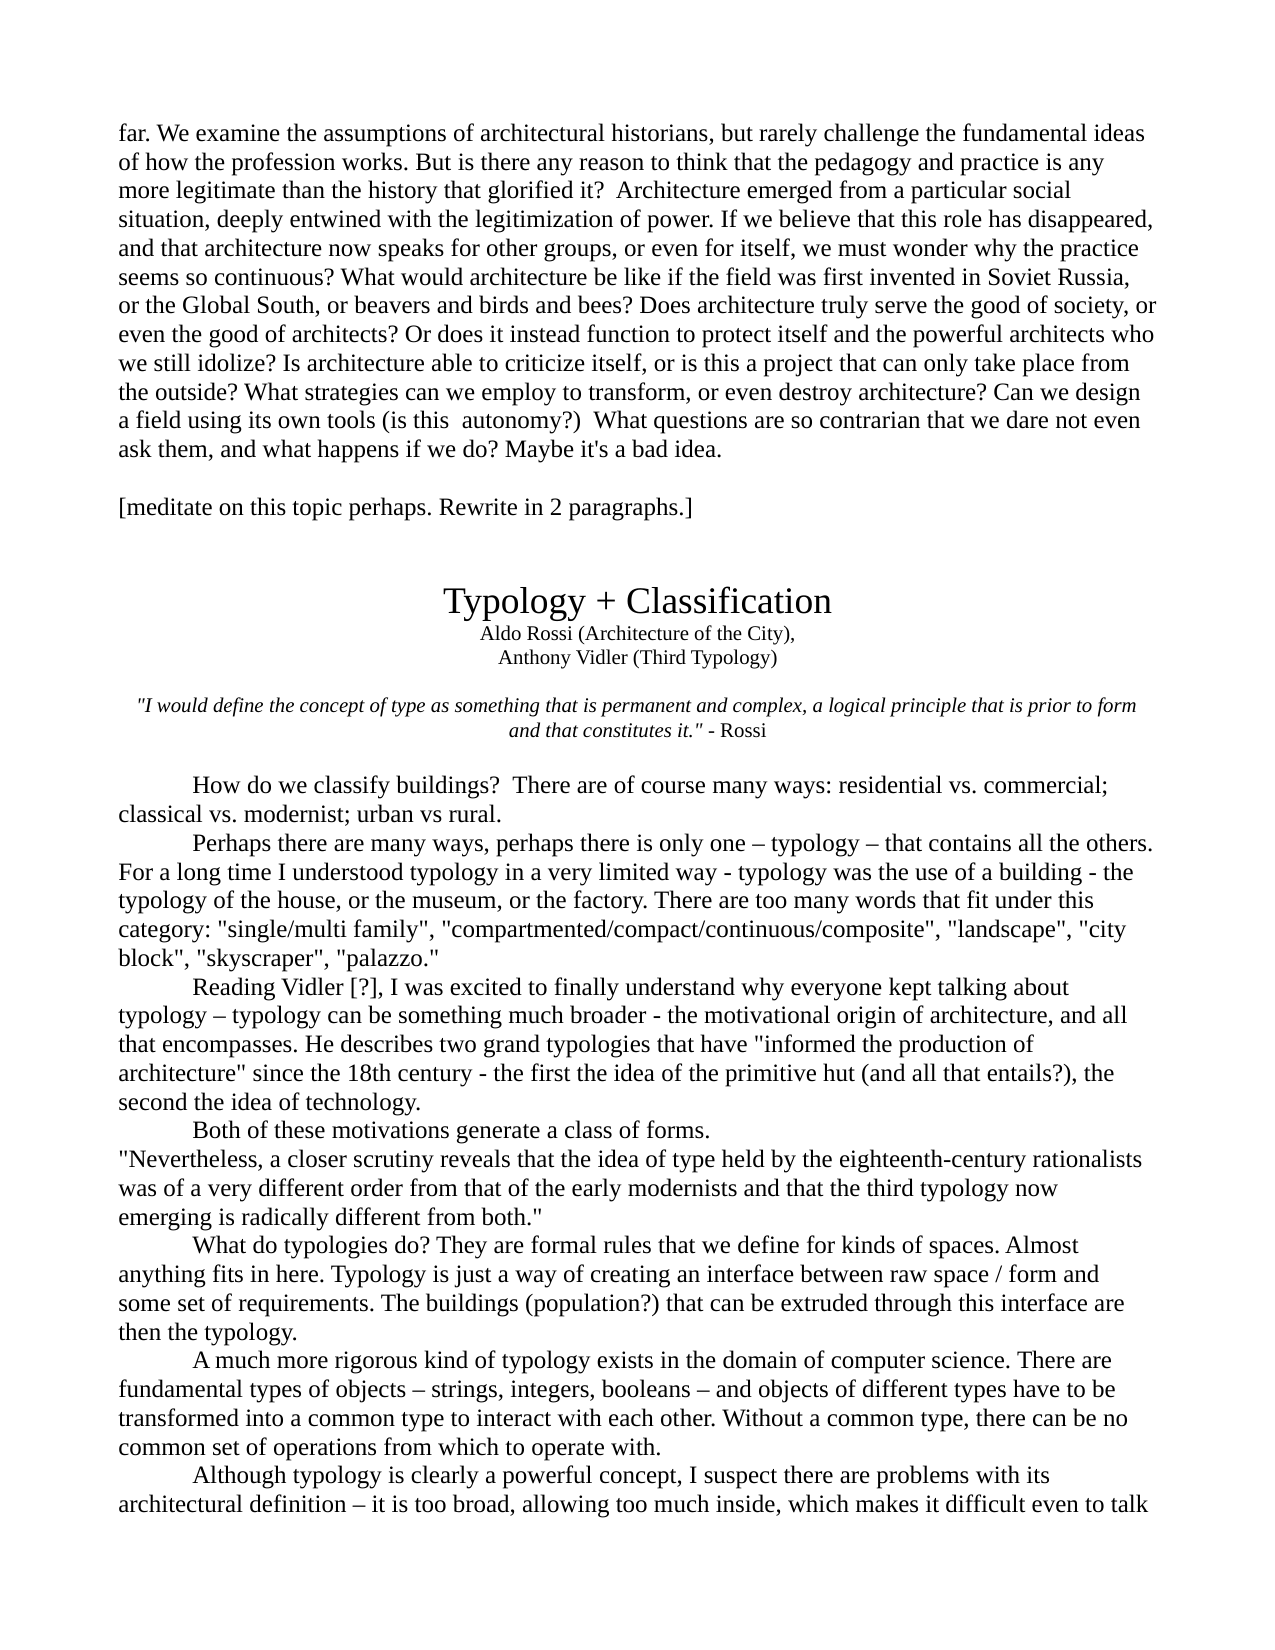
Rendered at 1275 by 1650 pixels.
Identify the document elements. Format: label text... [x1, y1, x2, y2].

text Reading Vidler [?], I was excited to finally understand why everyone kept talking about typology – typology can be something much broader - the motivational origin of architecture, and all that encompasses. He describes two grand typologies that have "informed the production of architecture" since the 18th century - the first the idea of the primitive hut (and all that entails?), the second the idea of technology. [118, 972, 1157, 1115]
text far. We examine the assumptions of architectural historians, but rarely challenge the fundamental ideas of how the profession works. But is there any reason to think that the pedagogy and practice is any more legitimate than the history that glorified it? Architecture emerged from a particular social situation, deeply entwined with the legitimization of power. If we believe that this role has disappeared, and that architecture now speaks for other groups, or even for itself, we must wonder why the practice seems so continuous? What would architecture be like if the field was first invented in Soviet Russia, or the Global South, or beavers and birds and bees? Does architecture truly serve the good of society, or even the good of architects? Or does it instead function to protect itself and the powerful architects who we still idolize? Is architecture able to criticize itself, or is this a project that can only take place from the outside? What strategies can we employ to transform, or even destroy architecture? Can we design a field using its own tools (is this autonomy?) What questions are so contrarian that we dare not even ask them, and what happens if we do? Maybe it's a bad idea. [118, 118, 1157, 463]
text Although typology is clearly a powerful concept, I suspect there are problems with its architectural definition – it is too broad, allowing too much inside, which makes it difficult even to talk [118, 1460, 1157, 1518]
text "Nevertheless, a closer scrutiny reveals that the idea of type held by the eighteenth-century rationalists was of a very different order from that of the early modernists and that the third typology now emerging is radically different from both." [118, 1144, 1157, 1230]
text [meditate on this topic perhaps. Rewrite in 2 paragraphs.] [118, 492, 1157, 521]
text Both of these motivations generate a class of forms. [118, 1115, 1157, 1144]
text "I would define the concept of type as something that is permanent and complex, a logical principle that is prior to form and that constitutes it." - Rossi [118, 693, 1157, 742]
text How do we classify buildings? There are of course many ways: residential vs. commercial; classical vs. modernist; urban vs rural. [118, 770, 1157, 828]
text What do typologies do? They are formal rules that we define for kinds of spaces. Almost anything fits in here. Typology is just a way of creating an interface between raw space / form and some set of requirements. The buildings (population?) that can be extruded through this interface are then the typology. [118, 1230, 1157, 1345]
text Perhaps there are many ways, perhaps there is only one – typology – that contains all the others. For a long time I understood typology in a very limited way - typology was the use of a building - the typology of the house, or the museum, or the factory. There are too many words that fit under this category: "single/multi family", "compartmented/compact/continuous/composite", "landscape", "city block", "skyscraper", "palazzo." [118, 828, 1157, 972]
text A much more rigorous kind of typology exists in the domain of computer science. There are fundamental types of objects – strings, integers, booleans – and objects of different types have to be transformed into a common type to interact with each other. Without a common type, there can be no common set of operations from which to operate with. [118, 1345, 1157, 1460]
text Anthony Vidler (Third Typology) [118, 645, 1157, 669]
text Aldo Rossi (Architecture of the City), [118, 621, 1157, 645]
text Typology + Classification [118, 578, 1157, 621]
